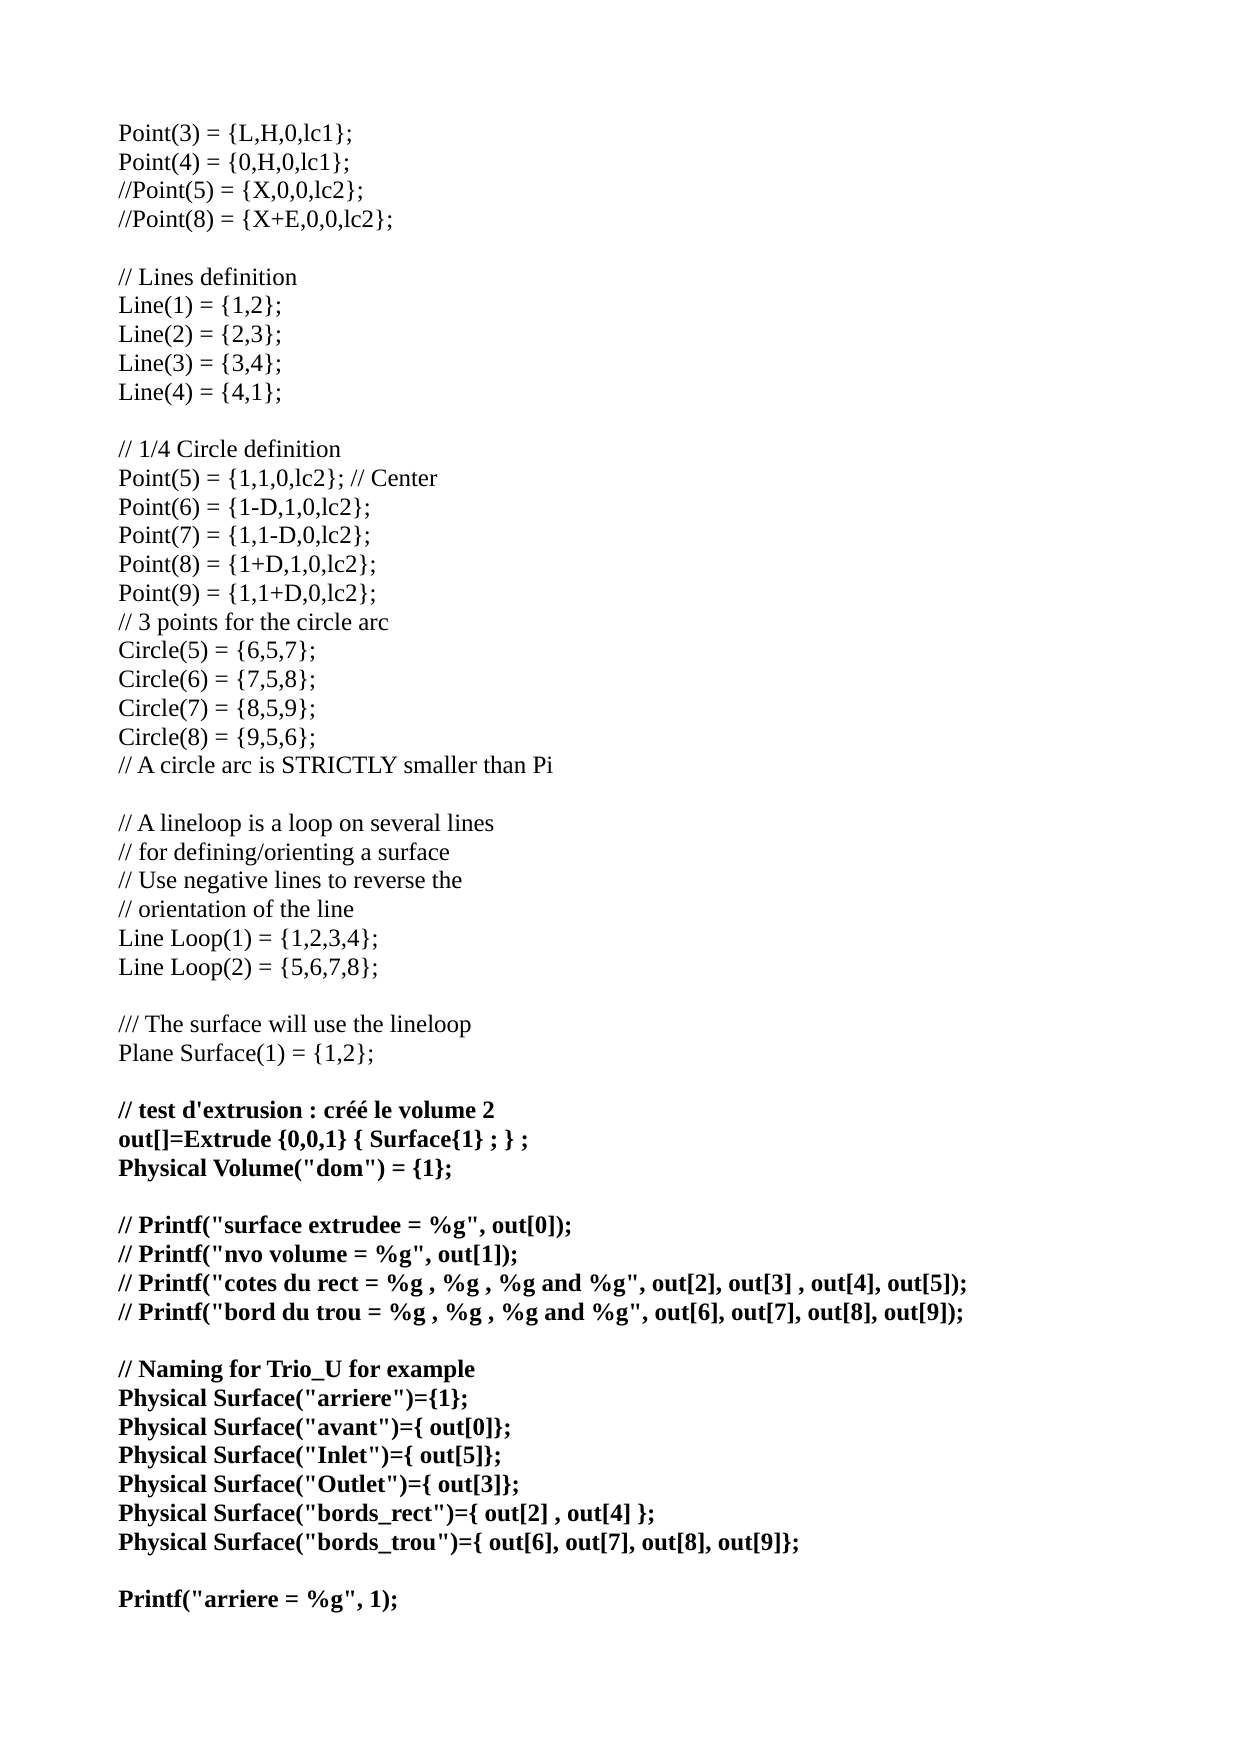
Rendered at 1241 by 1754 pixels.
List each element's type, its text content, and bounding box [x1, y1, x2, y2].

text /// The surface will use the lineloop [118, 1009, 1122, 1038]
text Line(3) = {3,4}; [118, 348, 1122, 377]
text Physical Surface("avant")={ out[0]}; [118, 1412, 1122, 1441]
text //Point(8) = {X+E,0,0,lc2}; [118, 204, 1122, 233]
text Point(9) = {1,1+D,0,lc2}; [118, 578, 1122, 607]
text Line(4) = {4,1}; [118, 377, 1122, 406]
text // A circle arc is STRICTLY smaller than Pi [118, 751, 1122, 779]
text // A lineloop is a loop on several lines [118, 808, 1122, 837]
text Physical Volume("dom") = {1}; [118, 1153, 1122, 1182]
text // Printf("cotes du rect = %g , %g , %g and %g", out[2], out[3] , out[4], out[5]); [118, 1268, 1122, 1297]
text out[]=Extrude {0,0,1} { Surface{1} ; } ; [118, 1124, 1122, 1153]
text Line(1) = {1,2}; [118, 291, 1122, 319]
text Line Loop(1) = {1,2,3,4}; [118, 923, 1122, 952]
text Physical Surface("Outlet")={ out[3]}; [118, 1469, 1122, 1498]
text //Point(5) = {X,0,0,lc2}; [118, 176, 1122, 204]
text Circle(5) = {6,5,7}; [118, 636, 1122, 664]
text // Lines definition [118, 262, 1122, 291]
text Physical Surface("bords_rect")={ out[2] , out[4] }; [118, 1498, 1122, 1527]
text Point(3) = {L,H,0,lc1}; [118, 118, 1122, 147]
text // 3 points for the circle arc [118, 607, 1122, 636]
text // for defining/orienting a surface [118, 837, 1122, 866]
text Point(5) = {1,1,0,lc2}; // Center [118, 463, 1122, 492]
text Line(2) = {2,3}; [118, 319, 1122, 348]
text Circle(8) = {9,5,6}; [118, 722, 1122, 751]
text // Use negative lines to reverse the [118, 866, 1122, 894]
text // Printf("nvo volume = %g", out[1]); [118, 1239, 1122, 1268]
text // 1/4 Circle definition [118, 434, 1122, 463]
text Point(6) = {1-D,1,0,lc2}; [118, 492, 1122, 521]
text Printf("arriere = %g", 1); [118, 1584, 1122, 1613]
text Physical Surface("arriere")={1}; [118, 1383, 1122, 1412]
text Physical Surface("Inlet")={ out[5]}; [118, 1441, 1122, 1469]
text Circle(6) = {7,5,8}; [118, 664, 1122, 693]
text Plane Surface(1) = {1,2}; [118, 1038, 1122, 1067]
text Circle(7) = {8,5,9}; [118, 693, 1122, 722]
text // orientation of the line [118, 894, 1122, 923]
text // test d'extrusion : créé le volume 2 [118, 1096, 1122, 1124]
text Point(7) = {1,1-D,0,lc2}; [118, 521, 1122, 549]
text Line Loop(2) = {5,6,7,8}; [118, 952, 1122, 981]
text // Printf("surface extrudee = %g", out[0]); [118, 1211, 1122, 1239]
text Point(8) = {1+D,1,0,lc2}; [118, 549, 1122, 578]
text // Naming for Trio_U for example [118, 1354, 1122, 1383]
text // Printf("bord du trou = %g , %g , %g and %g", out[6], out[7], out[8], out[9]); [118, 1297, 1122, 1326]
text Physical Surface("bords_trou")={ out[6], out[7], out[8], out[9]}; [118, 1527, 1122, 1556]
text Point(4) = {0,H,0,lc1}; [118, 147, 1122, 176]
